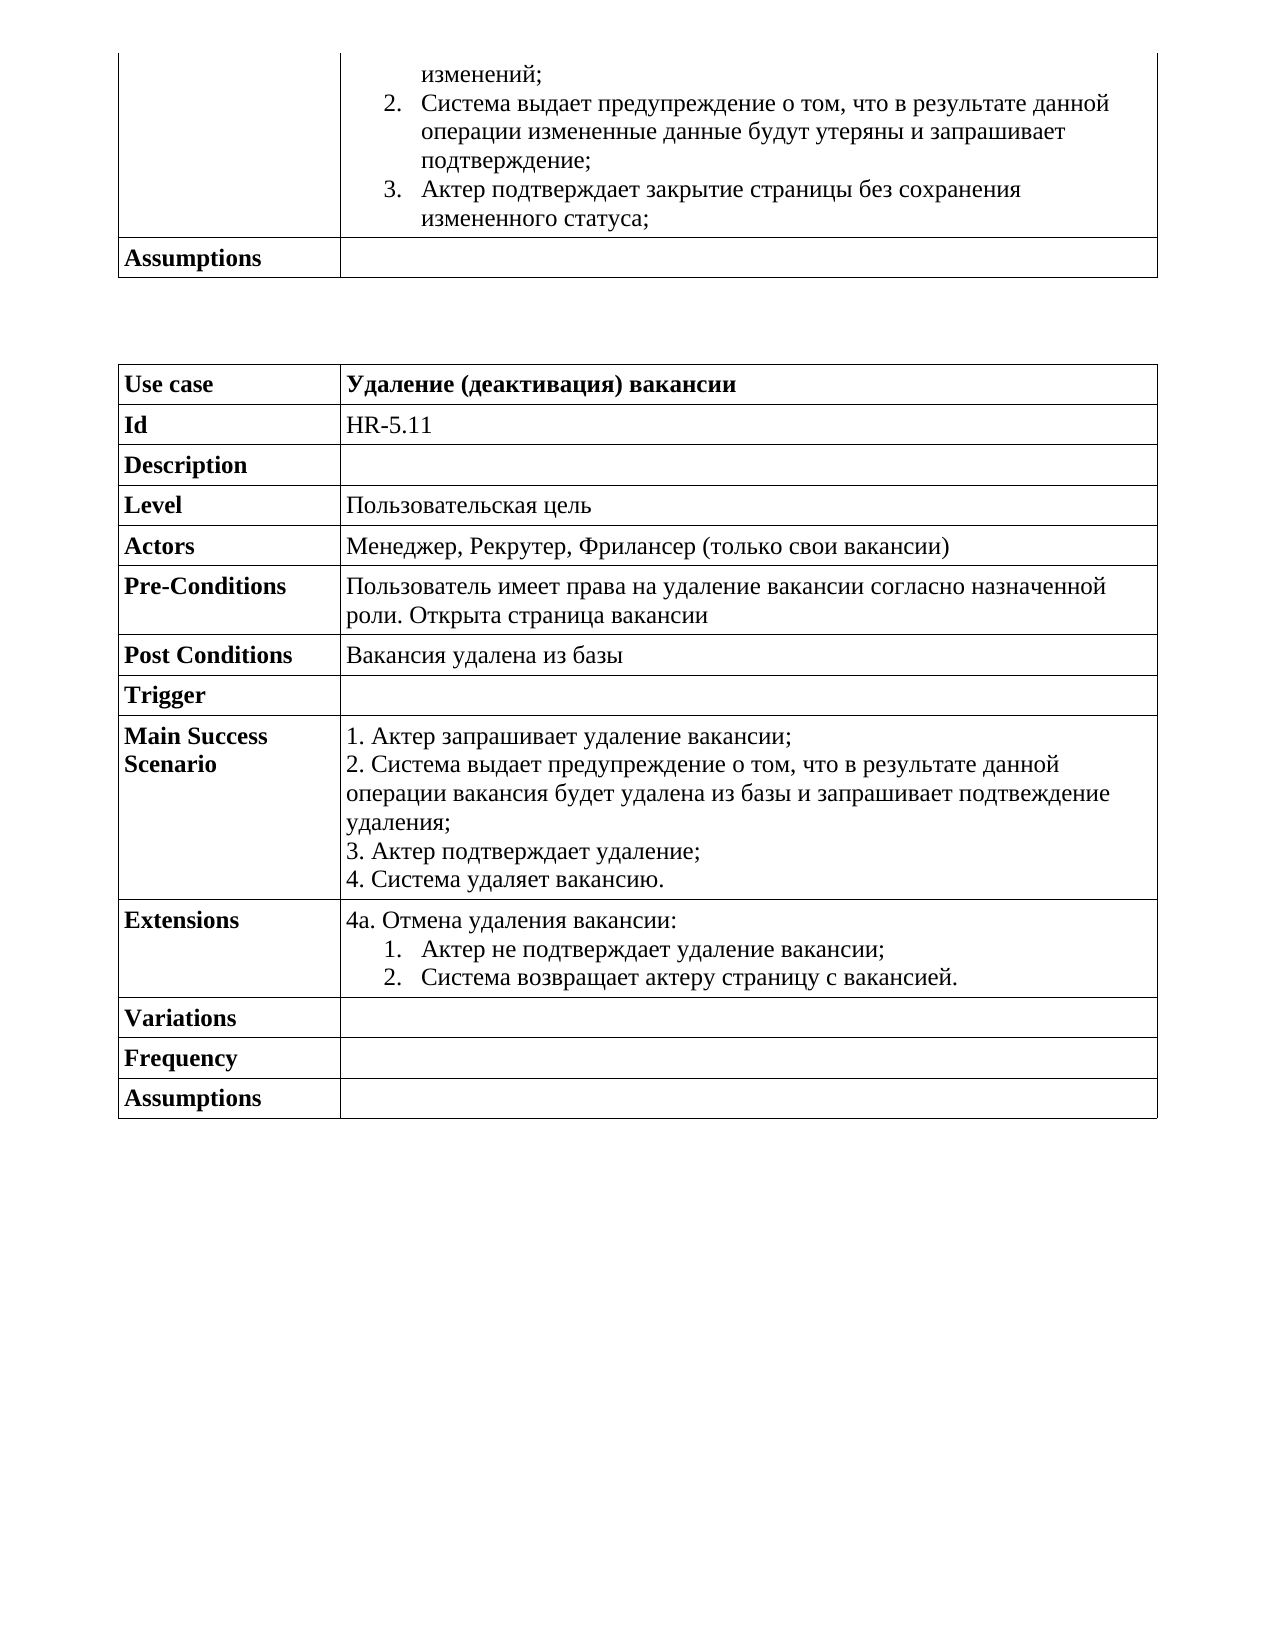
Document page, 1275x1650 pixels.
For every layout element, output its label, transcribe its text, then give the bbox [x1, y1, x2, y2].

table_cell Assumptions [119, 1079, 340, 1118]
table_cell Пользователь имеет права на удаление вакансии согласно назначенной роли. Открыта страница вакансии [341, 566, 1157, 634]
table_cell Frequency [119, 1038, 340, 1078]
table_cell Variations [119, 998, 340, 1037]
table_cell [341, 238, 1157, 277]
table_cell Level [119, 486, 340, 525]
table_cell 4а. Отмена удаления вакансии: Актер не подтверждает удаление вакансии; Система возвращает актеру страницу с вакансией. [341, 900, 1157, 997]
table_cell Main Success Scenario [119, 716, 340, 899]
table_cell Менеджер, Рекрутер, Фрилансер (только свои вакансии) [341, 526, 1157, 565]
table_cell [119, 53, 340, 237]
table_cell 4а. Отмена изменения статуса: Актер закрывает страницу без предварительного сохранения изменений; Система выдает предупреждение о том, что в результате данной операции измененные данные будут утеряны и запрашивает подтверждение; Актер подтверждает закрытие страницы без сохранения измененного статуса; [341, 53, 1157, 237]
table_header Удаление (деактивация) вакансии [341, 365, 1157, 404]
table_cell [341, 1079, 1157, 1118]
table_cell Пользовательская цель [341, 486, 1157, 525]
table_cell Post Conditions [119, 635, 340, 675]
table_cell [341, 676, 1157, 715]
table_header Use case [119, 365, 340, 404]
table_cell Description [119, 445, 340, 485]
table_cell [341, 1038, 1157, 1078]
table_cell НR-5.11 [341, 405, 1157, 444]
table_cell Pre-Conditions [119, 566, 340, 634]
table_cell Вакансия удалена из базы [341, 635, 1157, 675]
table_cell 1. Актер запрашивает удаление вакансии; 2. Система выдает предупреждение о том, что в результате данной операции вакансия будет удалена из базы и запрашивает подтвеждение удаления; 3. Актер подтверждает удаление; 4. Система удаляет вакансию. [341, 716, 1157, 899]
table_cell [341, 445, 1157, 485]
table_cell Trigger [119, 676, 340, 715]
table_cell Actors [119, 526, 340, 565]
table_cell [341, 998, 1157, 1037]
table_cell Extensions [119, 900, 340, 997]
table_cell Id [119, 405, 340, 444]
table_cell Assumptions [119, 238, 340, 277]
